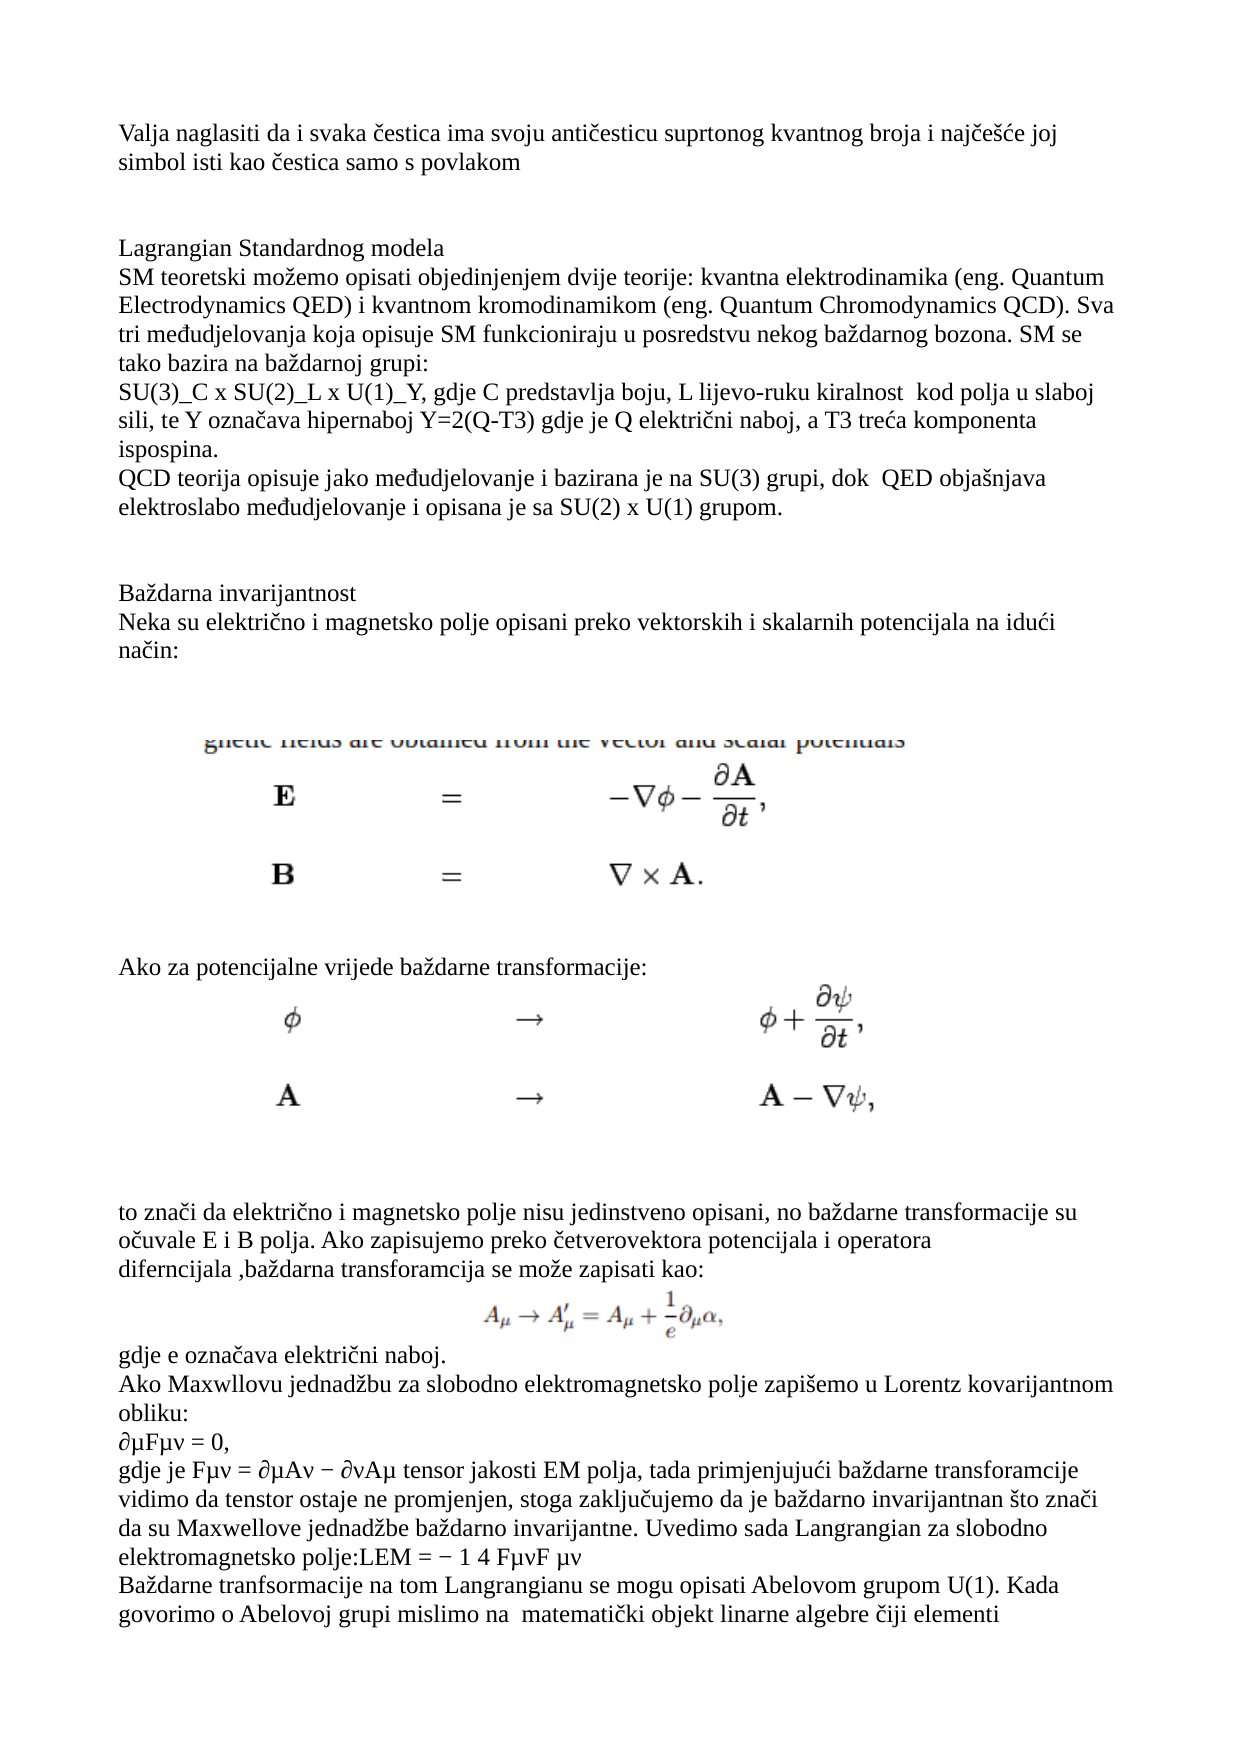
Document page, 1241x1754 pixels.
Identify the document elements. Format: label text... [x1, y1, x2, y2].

picture [458, 1283, 782, 1360]
text Lagrangian Standardnog modela [118, 233, 1122, 262]
text QCD teorija opisuje jako međudjelovanje i bazirana je na SU(3) grupi, dok QED objašnjava elektroslabo međudjelovanje i opisana je sa SU(2) x U(1) grupom. [118, 463, 1122, 521]
text SU(3)_C x SU(2)_L x U(1)_Y, gdje C predstavlja boju, L lijevo-ruku kiralnost kod polja u slaboj sili, te Y označava hipernaboj Y=2(Q-T3) gdje je Q električni naboj, a T3 treća komponenta ispospina. [118, 377, 1122, 463]
text Ako Maxwllovu jednadžbu za slobodno elektromagnetsko polje zapišemo u Lorentz kovarijantnom obliku: [118, 1369, 1122, 1427]
text gdje e označava električni naboj. [118, 1341, 1122, 1369]
text to znači da električno i magnetsko polje nisu jedinstveno opisani, no baždarne transformacije su očuvale E i B polja. Ako zapisujemo preko četverovektora potencijala i operatora diferncijala ,baždarna transforamcija se može zapisati kao: [118, 1197, 1122, 1283]
text SM teoretski možemo opisati objedinjenjem dvije teorije: kvantna elektrodinamika (eng. Quantum Electrodynamics QED) i kvantnom kromodinamikom (eng. Quantum Chromodynamics QCD). Sva tri međudjelovanja koja opisuje SM funkcioniraju u posredstvu nekog baždarnog bozona. SM se tako bazira na baždarnoj grupi: [118, 262, 1122, 377]
picture [203, 740, 906, 944]
picture [221, 980, 1019, 1169]
text Valja naglasiti da i svaka čestica ima svoju antičesticu suprtonog kvantnog broja i najčešće joj simbol isti kao čestica samo s povlakom [118, 118, 1122, 176]
text Baždarne tranfsormacije na tom Langrangianu se mogu opisati Abelovom grupom U(1). Kada govorimo o Abelovoj grupi mislimo na matematički objekt linarne algebre čiji elementi [118, 1571, 1122, 1628]
text gdje je Fµν = ∂µAν − ∂νAµ tensor jakosti EM polja, tada primjenjujući baždarne transforamcije vidimo da tenstor ostaje ne promjenjen, stoga zaključujemo da je baždarno invarijantnan što znači da su Maxwellove jednadžbe baždarno invarijantne. Uvedimo sada Langrangian za slobodno elektromagnetsko polje:LEM = − 1 4 FµνF µν [118, 1456, 1122, 1571]
text Baždarna invarijantnost [118, 578, 1122, 607]
text Neka su električno i magnetsko polje opisani preko vektorskih i skalarnih potencijala na idući način: [118, 607, 1122, 664]
text Ako za potencijalne vrijede baždarne transformacije: [118, 952, 1122, 981]
text ∂µFµν = 0, [118, 1427, 1122, 1456]
